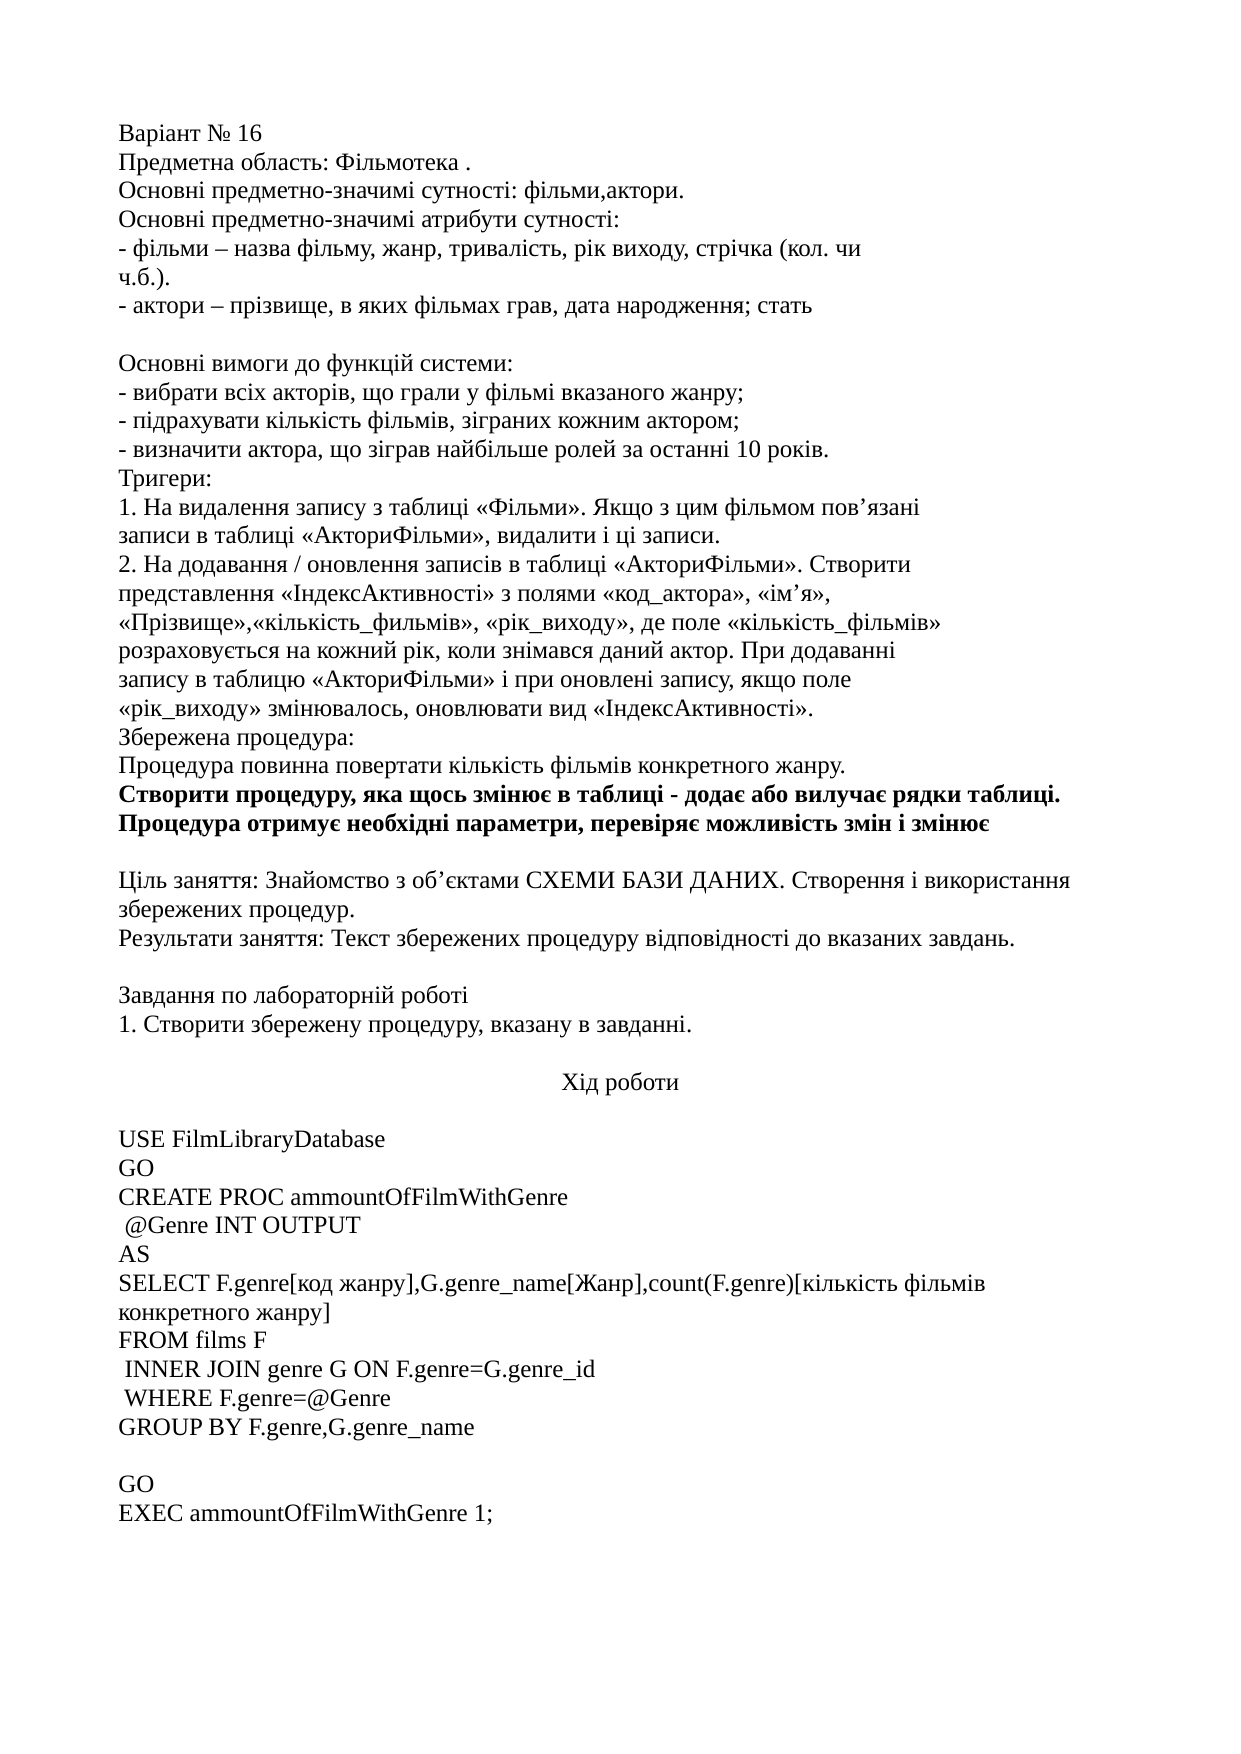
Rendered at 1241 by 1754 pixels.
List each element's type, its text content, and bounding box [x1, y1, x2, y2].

text Варіант № 16 [118, 118, 1122, 147]
text - визначити актора, що зіграв найбільше ролей за останні 10 років. [118, 434, 1122, 463]
text GO [118, 1469, 1122, 1498]
text 1. На видалення запису з таблиці «Фільми». Якщо з цим фільмом пов’язані [118, 492, 1122, 521]
text SELECT F.genre[код жанру],G.genre_name[Жанр],count(F.genre)[кiлькiсть фiльмiв конкретного жанру] [118, 1268, 1122, 1326]
text ч.б.). [118, 262, 1122, 291]
text «Прізвище»,«кількість_фильмів», «рік_виходу», де поле «кількість_фільмів» [118, 607, 1122, 636]
text - підрахувати кількість фільмів, зіграних кожним актором; [118, 406, 1122, 434]
text FROM films F [118, 1326, 1122, 1354]
text Основні предметно-значимі сутності: фільми,актори. [118, 176, 1122, 204]
text Хід роботи [118, 1067, 1122, 1096]
text Основні предметно-значимі атрибути сутності: [118, 204, 1122, 233]
text Збережена процедура: [118, 722, 1122, 751]
text 2. На додавання / оновлення записів в таблиці «АкториФільми». Створити [118, 549, 1122, 578]
text CREATE PROC ammountOfFilmWithGenre [118, 1182, 1122, 1211]
text Тригери: [118, 463, 1122, 492]
text AS [118, 1239, 1122, 1268]
text EXEC ammountOfFilmWithGenre 1; [118, 1498, 1122, 1527]
text Результати заняття: Текст збережених процедуру відповідності до вказаних завдань. [118, 923, 1122, 952]
text USE FilmLibraryDatabase [118, 1124, 1122, 1153]
text GO [118, 1153, 1122, 1182]
text @Genre INT OUTPUT [118, 1211, 1122, 1239]
text INNER JOIN genre G ON F.genre=G.genre_id [118, 1354, 1122, 1383]
text - вибрати всіх акторів, що грали у фільмі вказаного жанру; [118, 377, 1122, 406]
text GROUP BY F.genre,G.genre_name [118, 1412, 1122, 1441]
text Завдання по лабораторній роботі [118, 981, 1122, 1009]
text представлення «ІндексАктивності» з полями «код_актора», «ім’я», [118, 578, 1122, 607]
text Cтворити процедуру, яка щось змінює в таблиці - додає або вилучає рядки таблиці. Процедура отримує необхідні параметри, перевіряє можливість змін і змінює [118, 779, 1122, 837]
text Процедура повинна повертати кількість фільмів конкретного жанру. [118, 751, 1122, 779]
text Предметна область: Фільмотека . [118, 147, 1122, 176]
text Ціль заняття: Знайомство з об’єктами СХЕМИ БАЗИ ДАНИХ. Створення і використання [118, 866, 1122, 894]
text запису в таблицю «АкториФільми» і при оновлені запису, якщо поле [118, 664, 1122, 693]
text - фільми – назва фільму, жанр, тривалість, рік виходу, стрічка (кол. чи [118, 233, 1122, 262]
text розраховується на кожний рік, коли знімався даний актор. При додаванні [118, 636, 1122, 664]
text Основні вимоги до функцій системи: [118, 348, 1122, 377]
text збережених процедур. [118, 894, 1122, 923]
text - актори – прізвище, в яких фільмах грав, дата народження; стать [118, 291, 1122, 319]
text 1. Створити збережену процедуру, вказану в завданні. [118, 1009, 1122, 1038]
text «рік_виходу» змінювалось, оновлювати вид «ІндексАктивності». [118, 693, 1122, 722]
text записи в таблиці «АкториФільми», видалити і ці записи. [118, 521, 1122, 549]
text WHERE F.genre=@Genre [118, 1383, 1122, 1412]
